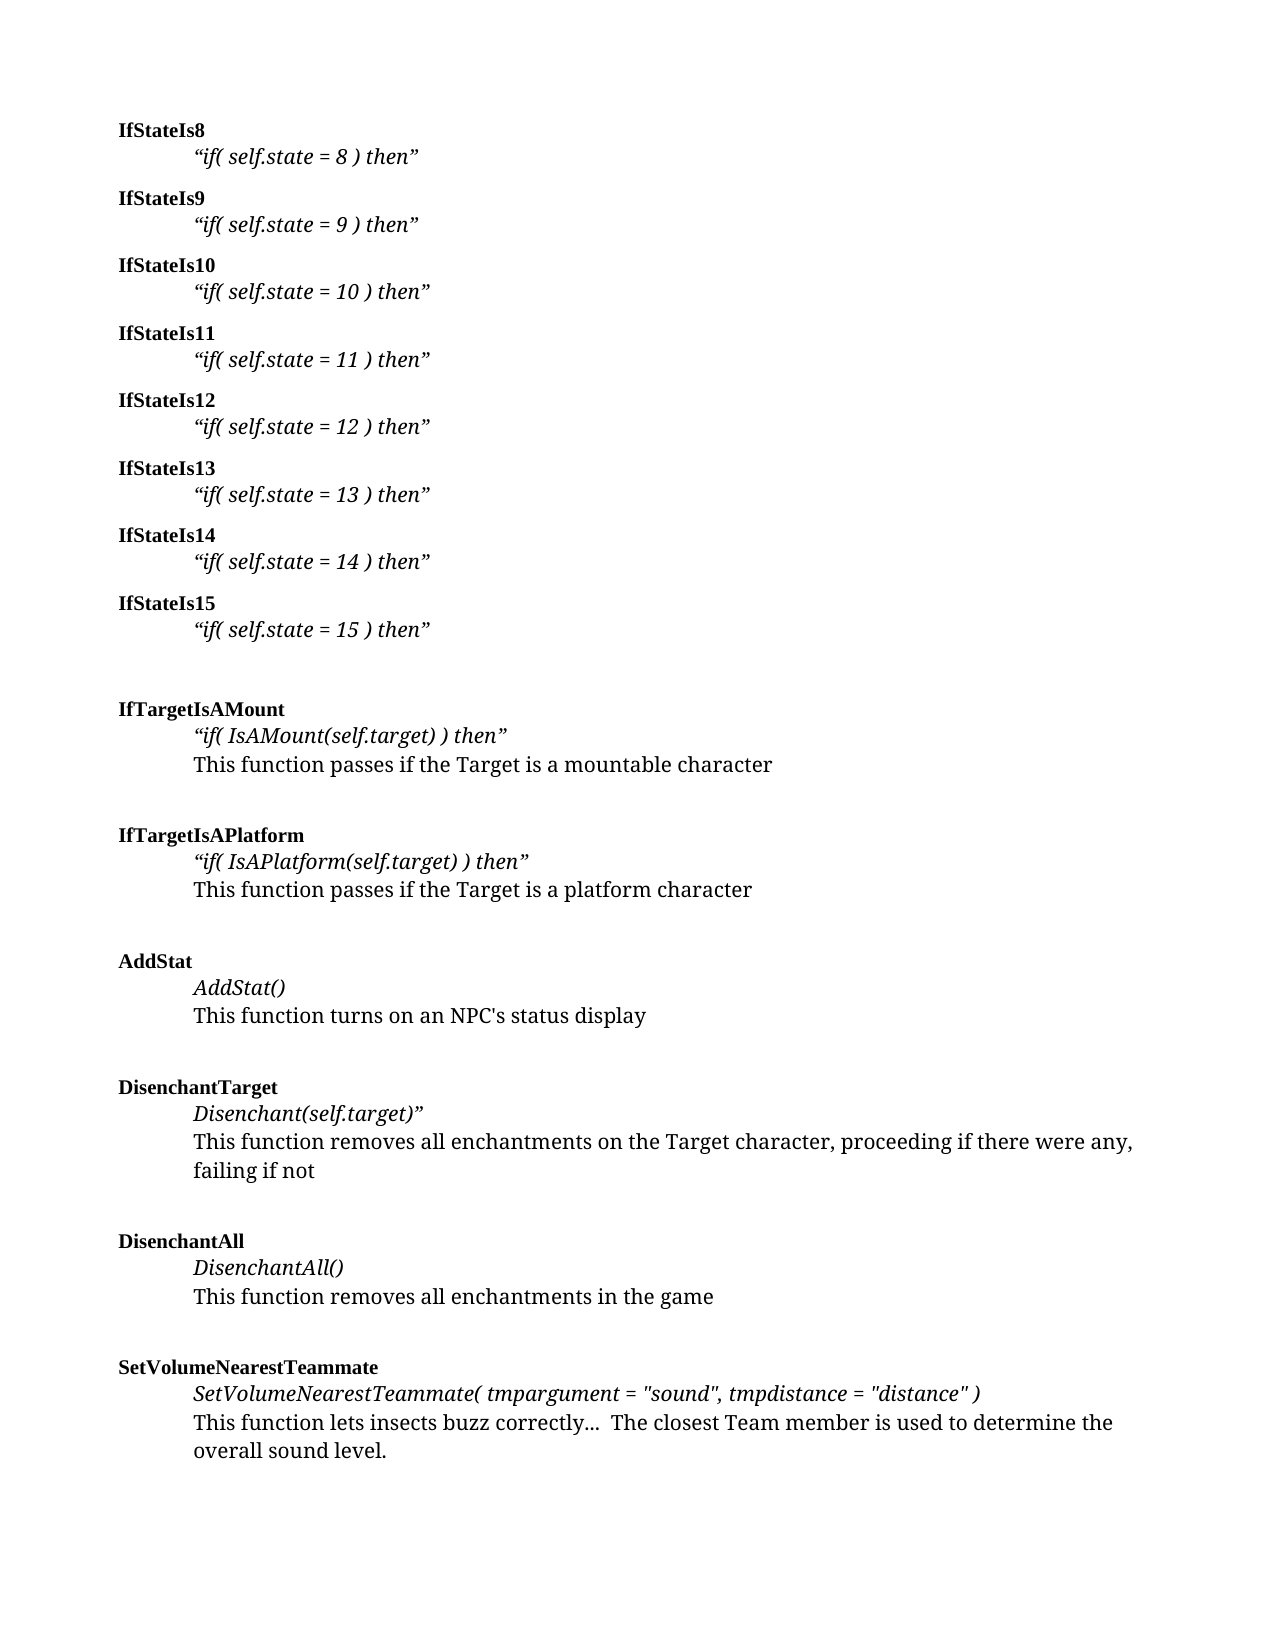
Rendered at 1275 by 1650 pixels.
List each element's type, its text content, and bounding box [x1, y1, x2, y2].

text IfStateIs12 [118, 388, 1157, 412]
text “if( self.state = 13 ) then” [193, 480, 1157, 508]
text IfTargetIsAMount [118, 697, 1157, 721]
text “if( IsAMount(self.target) ) then” [193, 721, 1157, 750]
text This function removes all enchantments on the Target character, proceeding if there were any, failing if not [193, 1127, 1157, 1184]
text IfStateIs15 [118, 591, 1157, 615]
text “if( self.state = 15 ) then” [193, 615, 1157, 643]
text AddStat() [193, 973, 1157, 1002]
text SetVolumeNearestTeammate( tmpargument = "sound", tmpdistance = "distance" ) [193, 1379, 1157, 1408]
text “if( IsAPlatform(self.target) ) then” [193, 847, 1157, 876]
text “if( self.state = 14 ) then” [193, 547, 1157, 576]
text DisenchantTarget [118, 1075, 1157, 1099]
text “if( self.state = 8 ) then” [193, 142, 1157, 171]
text IfTargetIsAPlatform [118, 823, 1157, 847]
text Disenchant(self.target)” [193, 1099, 1157, 1127]
text DisenchantAll() [193, 1253, 1157, 1282]
text This function lets insects buzz correctly... The closest Team member is used to determine the overall sound level. [193, 1408, 1157, 1465]
text IfStateIs8 [118, 118, 1157, 142]
text “if( self.state = 10 ) then” [193, 277, 1157, 306]
text IfStateIs11 [118, 321, 1157, 345]
text SetVolumeNearestTeammate [118, 1355, 1157, 1379]
text IfStateIs13 [118, 456, 1157, 480]
text IfStateIs9 [118, 186, 1157, 210]
text “if( self.state = 12 ) then” [193, 412, 1157, 441]
text This function turns on an NPC's status display [193, 1002, 1157, 1030]
text AddStat [118, 949, 1157, 973]
text IfStateIs10 [118, 253, 1157, 277]
text This function passes if the Target is a platform character [193, 876, 1157, 904]
text This function removes all enchantments in the game [193, 1282, 1157, 1310]
text IfStateIs14 [118, 523, 1157, 547]
text DisenchantAll [118, 1229, 1157, 1253]
text This function passes if the Target is a mountable character [193, 750, 1157, 778]
text “if( self.state = 11 ) then” [193, 345, 1157, 373]
text “if( self.state = 9 ) then” [193, 210, 1157, 238]
